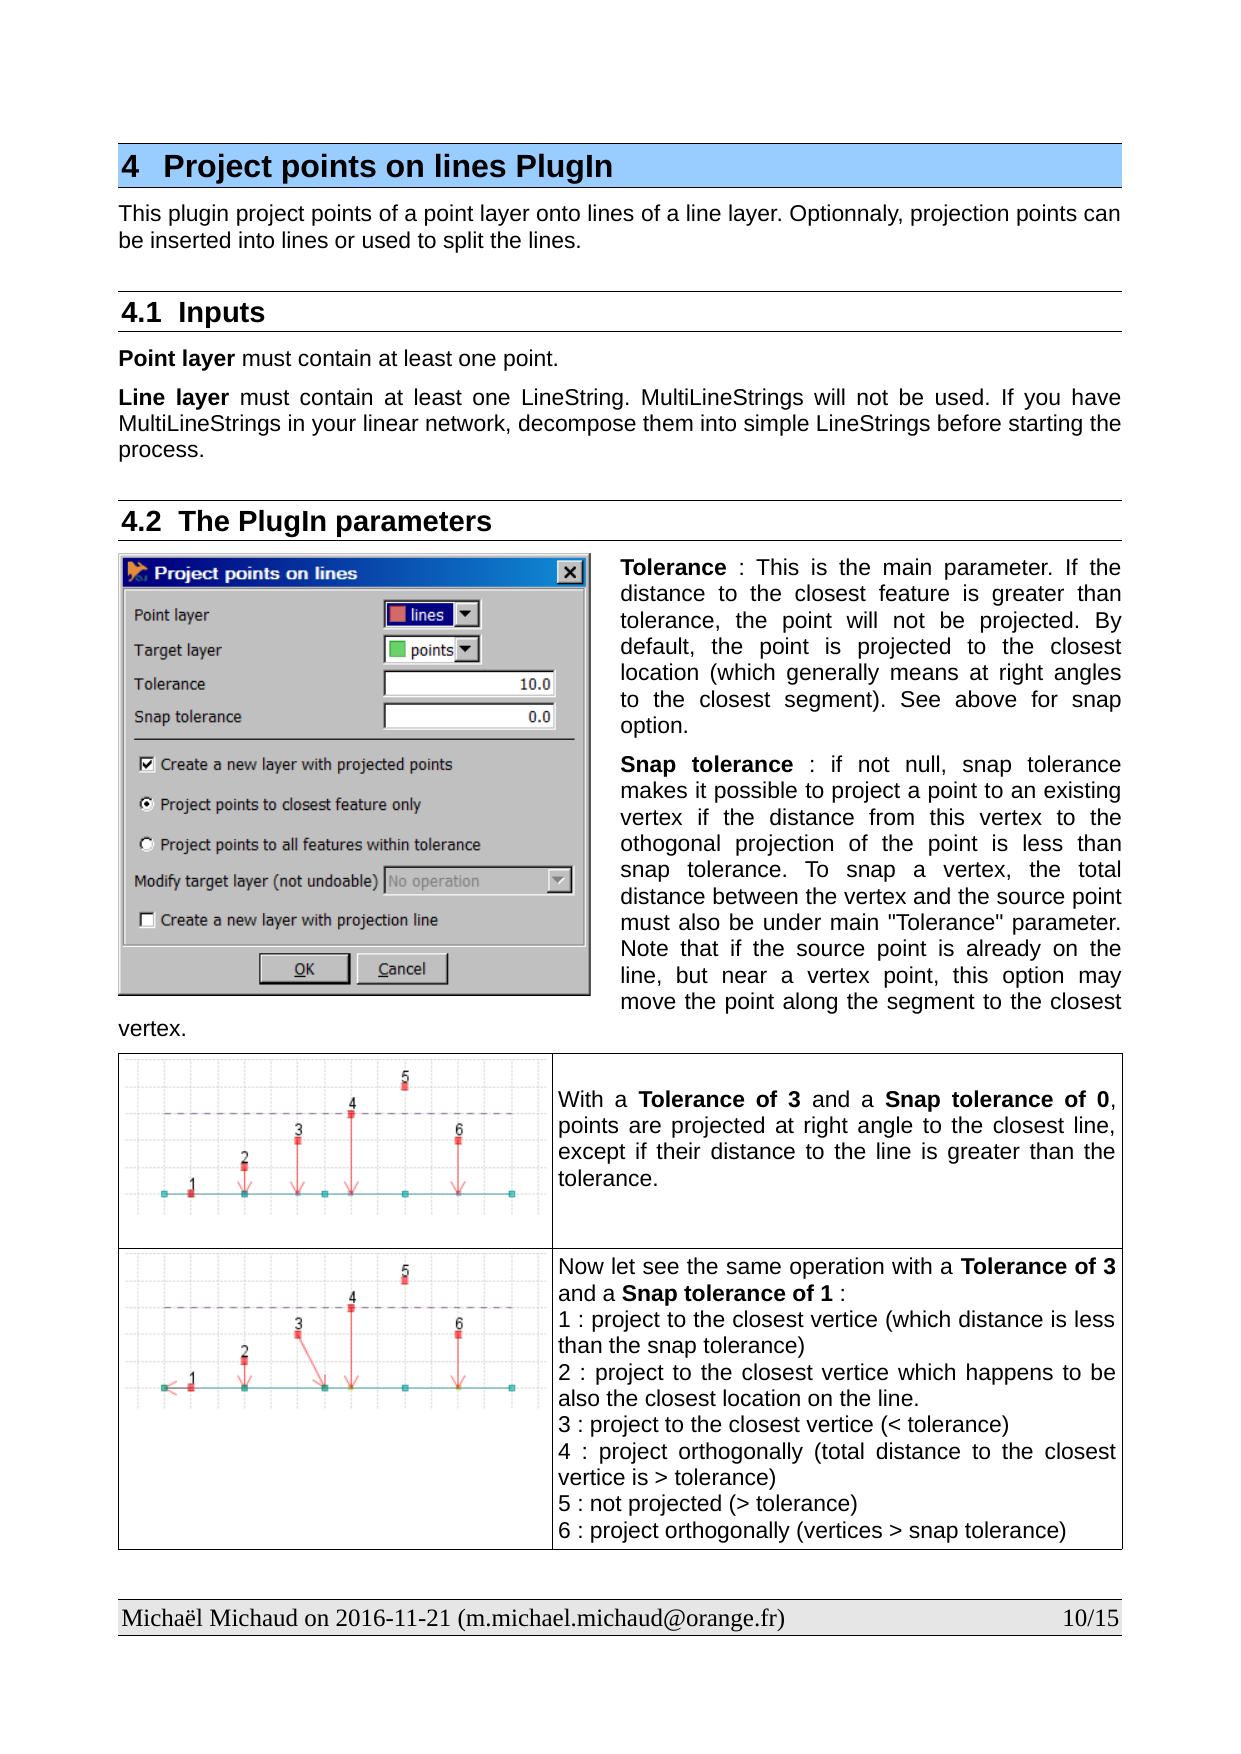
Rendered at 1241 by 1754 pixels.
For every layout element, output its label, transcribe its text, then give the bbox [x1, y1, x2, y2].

table_header [119, 1054, 552, 1247]
table_cell Now let see the same operation with a Tolerance of 3 and a Snap tolerance of 1 : 1 : project to the closest vertice (which distance is less than the snap tolerance) 2 : project to the closest vertice which happens to be also the closest location on the line. 3 : project to the closest vertice (< tolerance) 4 : project orthogonally (total distance to the closest vertice is > tolerance) 5 : not projected (> tolerance) 6 : project orthogonally (vertices > snap tolerance) [553, 1249, 1122, 1549]
subtitle Project points on lines PlugIn [118, 144, 1122, 187]
picture [118, 553, 591, 996]
table_header With a Tolerance of 3 and a Snap tolerance of 0, points are projected at right angle to the closest line, except if their distance to the line is greater than the tolerance. [553, 1054, 1122, 1247]
text Tolerance : This is the main parameter. If the distance to the closest feature is greater than tolerance, the point will not be projected. By default, the point is projected to the closest location (which generally means at right angles to the closest segment). See above for snap option. [591, 554, 1122, 738]
text Line layer must contain at least one LineString. MultiLineStrings will not be used. If you have MultiLineStrings in your linear network, decompose them into simple LineStrings before starting the process. [118, 383, 1122, 462]
text Point layer must contain at least one point. [118, 344, 1122, 371]
text This plugin project points of a point layer onto lines of a line layer. Optionnaly, projection points can be inserted into lines or used to split the lines. [118, 200, 1122, 253]
subtitle The PlugIn parameters [118, 501, 1122, 540]
subtitle Inputs [118, 292, 1122, 331]
table_cell [119, 1249, 552, 1549]
text Snap tolerance : if not null, snap tolerance makes it possible to project a point to an existing vertex if the distance from this vertex to the othogonal projection of the point is less than snap tolerance. To snap a vertex, the total distance between the vertex and the source point must also be under main "Tolerance" parameter. Note that if the source point is already on the line, but near a vertex point, this option may move the point along the segment to the closest vertex. [118, 751, 1122, 1041]
